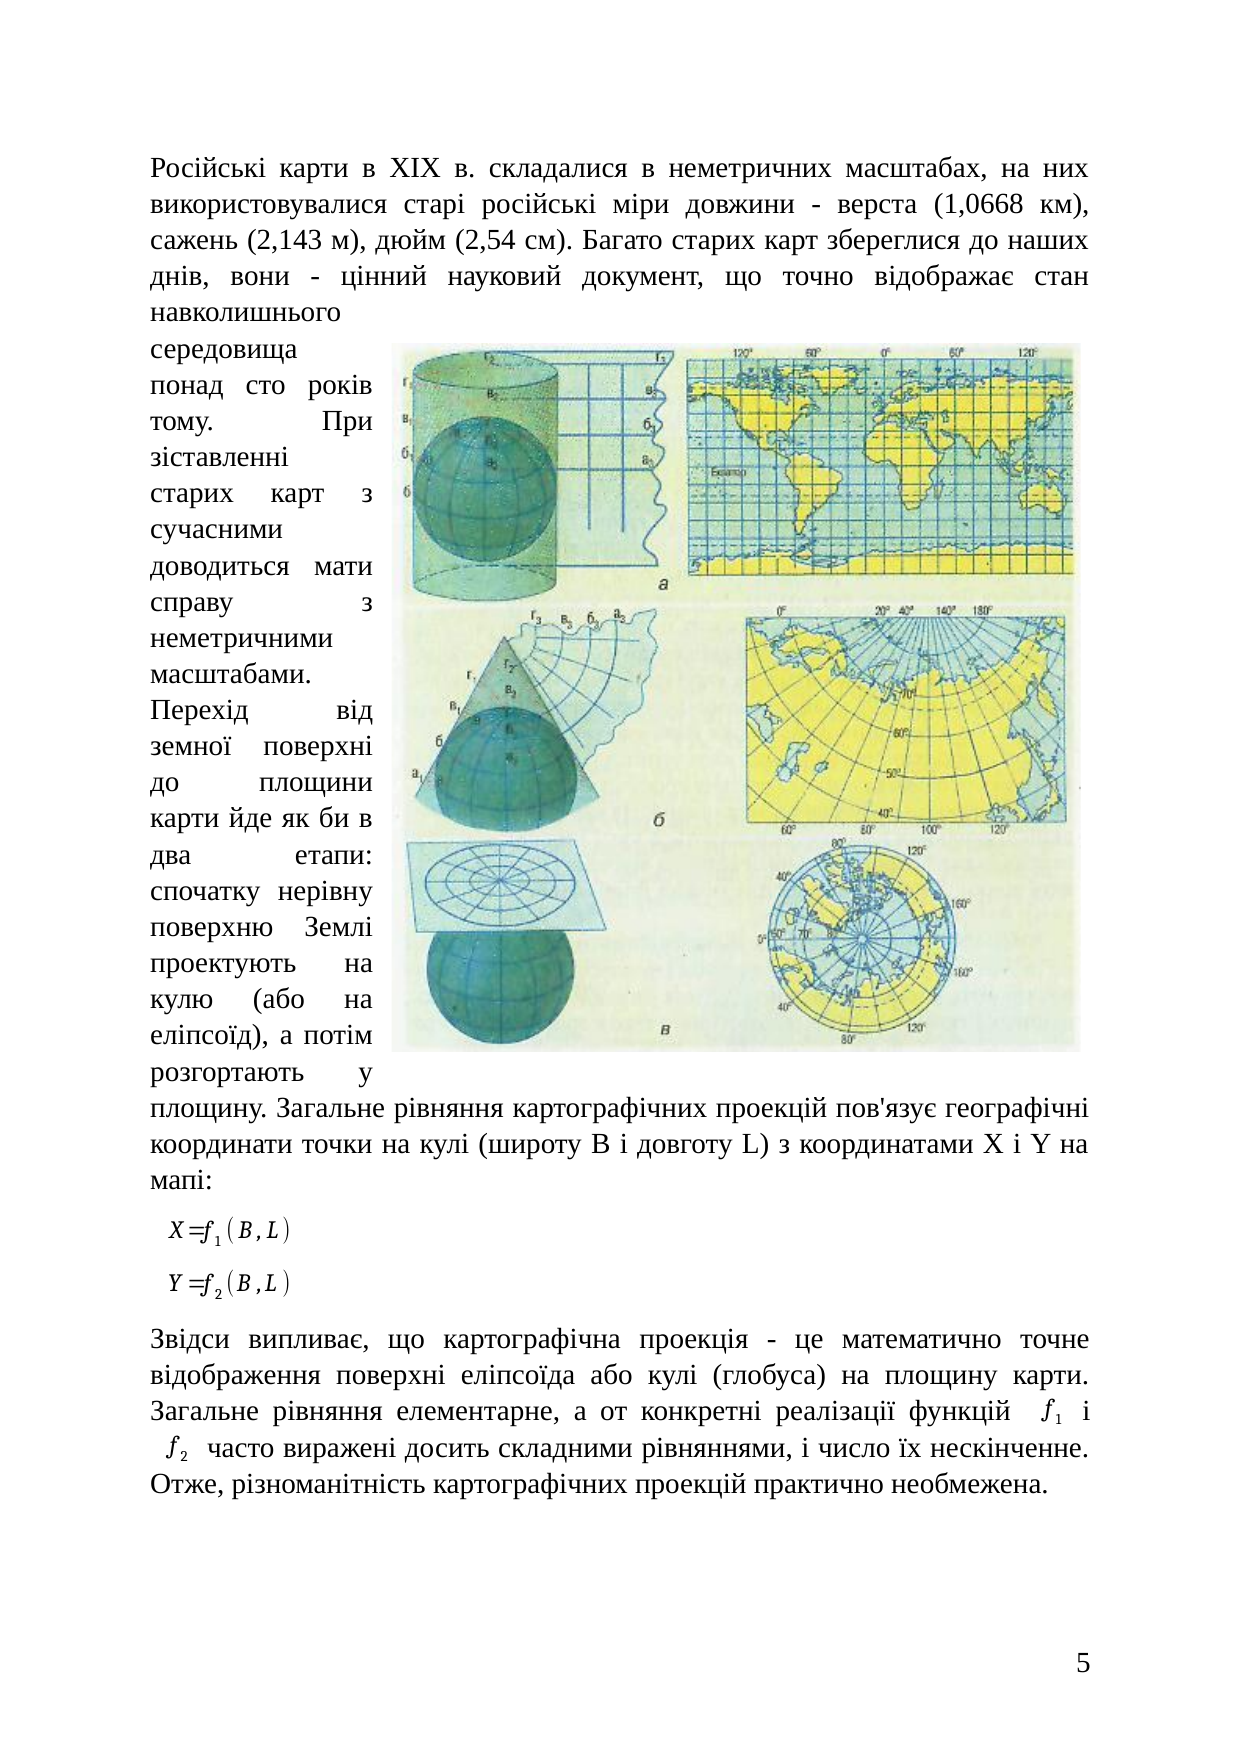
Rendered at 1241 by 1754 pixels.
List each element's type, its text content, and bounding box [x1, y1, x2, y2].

text Звідси випливає, що картографічна проекція - це математично точне відображення поверхні еліпсоїда або кулі (глобуса) на площину карти. Загальне рівняння елементарне, а от конкретні реалізації функцій і часто виражені досить складними рівняннями, і число їх нескінченне. Отже, різноманітність картографічних проекцій практично необмежена. [150, 1321, 1090, 1500]
text Російські карти в XIX в. складалися в неметричних масштабах, на них використовувалися старі російські міри довжини - верста (1,0668 км), сажень (2,143 м), дюйм (2,54 см). Багато старих карт збереглися до наших днів, вони - цінний науковий документ, що точно відображає стан навколишнього середовища понад сто років тому. При зіставленні старих карт з сучасними доводиться мати справу з неметричними масштабами. Перехід від земної поверхні до площини карти йде як би в два етапи: спочатку нерівну поверхню Землі проектують на кулю (або на еліпсоїд), а потім розгортають у площину. Загальне рівняння картографічних проекцій пов'язує географічні координати точки на кулі (широту В і довготу L) з координатами X і Y на мапі: [150, 150, 1090, 1196]
picture [391, 343, 1081, 1052]
